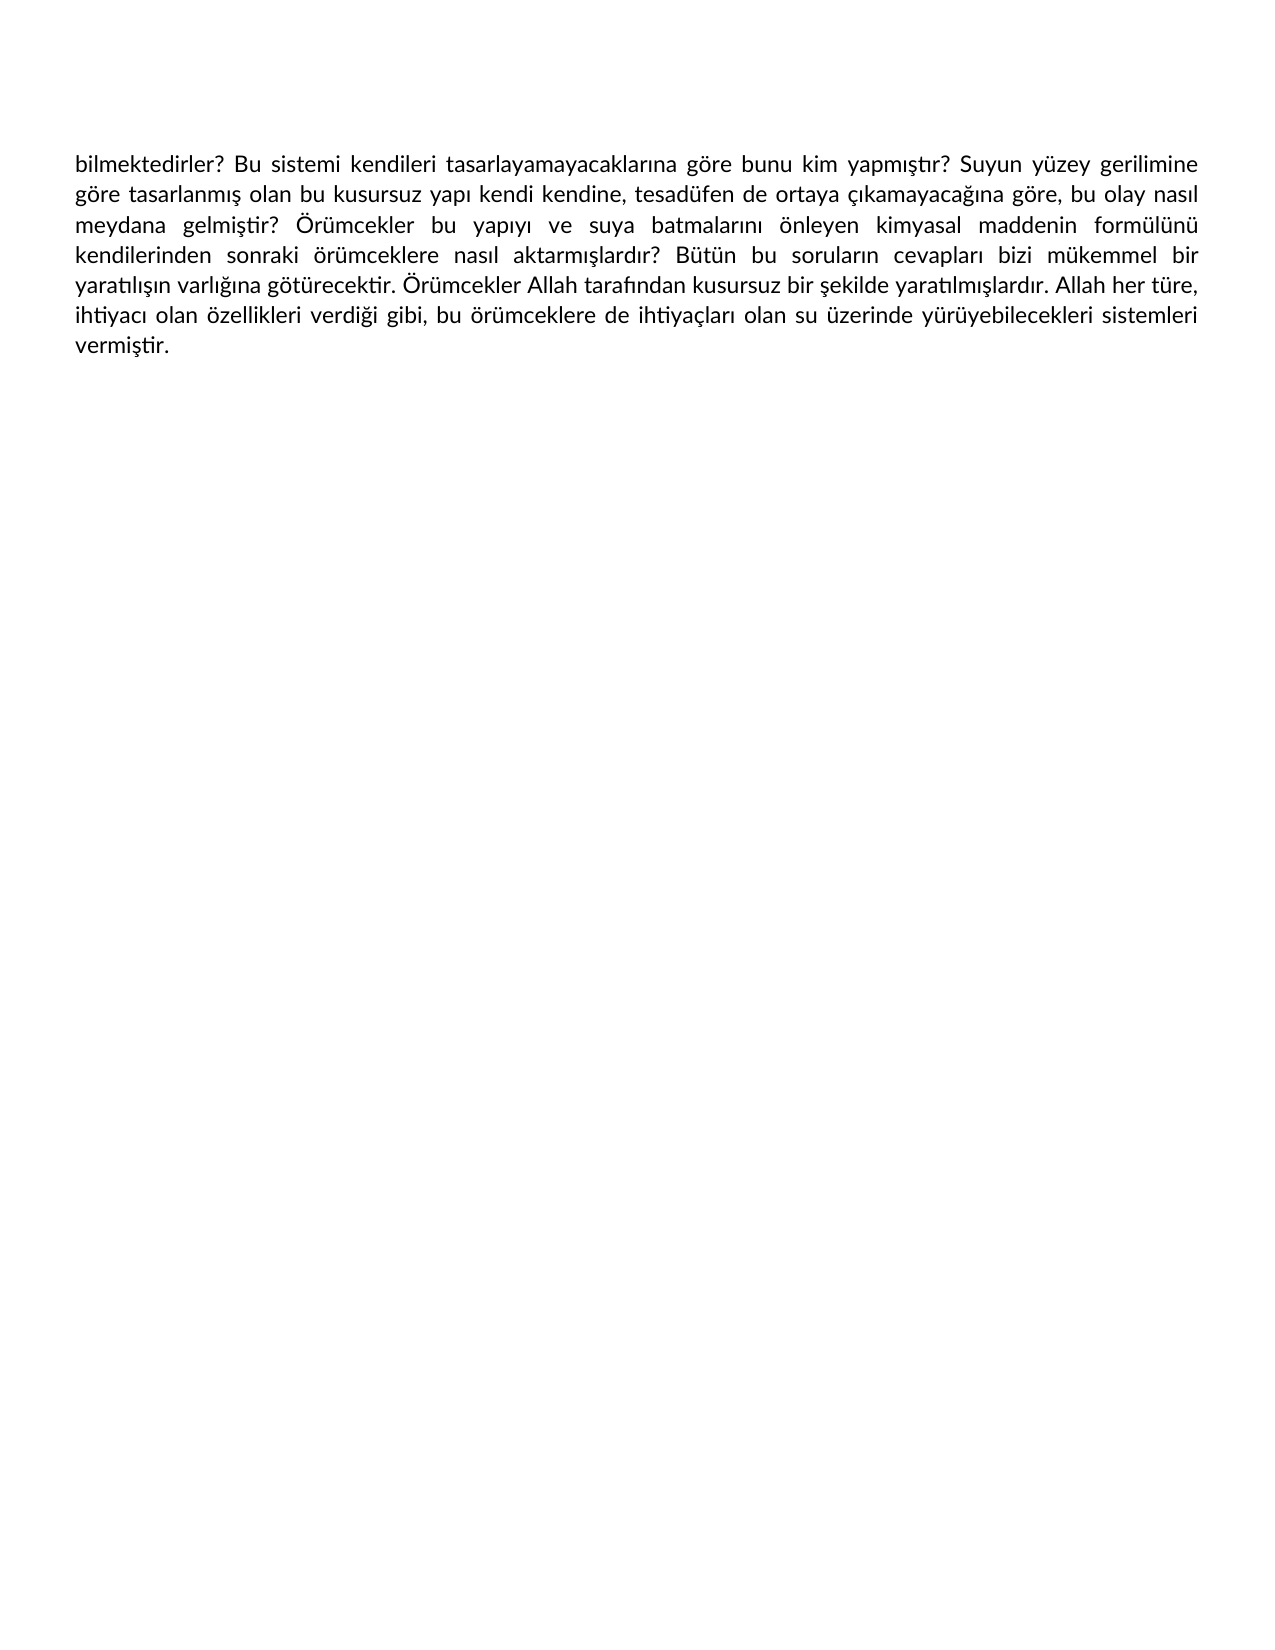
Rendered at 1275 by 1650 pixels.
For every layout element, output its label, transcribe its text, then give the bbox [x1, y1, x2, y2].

text bilmektedirler? Bu sistemi kendileri tasarlayamayacaklarına göre bunu kim yapmıştır? Suyun yüzey gerilimine göre tasarlanmış olan bu kusursuz yapı kendi kendine, tesadüfen de ortaya çıkamayacağına göre, bu olay nasıl meydana gelmiştir? Örümcekler bu yapıyı ve suya batmalarını önleyen kimyasal maddenin formülünü kendilerinden sonraki örümceklere nasıl aktarmışlardır? Bütün bu soruların cevapları bizi mükemmel bir yaratılışın varlığına götürecektir. Örümcekler Allah tarafından kusursuz bir şekilde yaratılmışlardır. Allah her türe, ihtiyacı olan özellikleri verdiği gibi, bu örümceklere de ihtiyaçları olan su üzerinde yürüyebilecekleri sistemleri vermiştir. [75, 150, 1200, 359]
